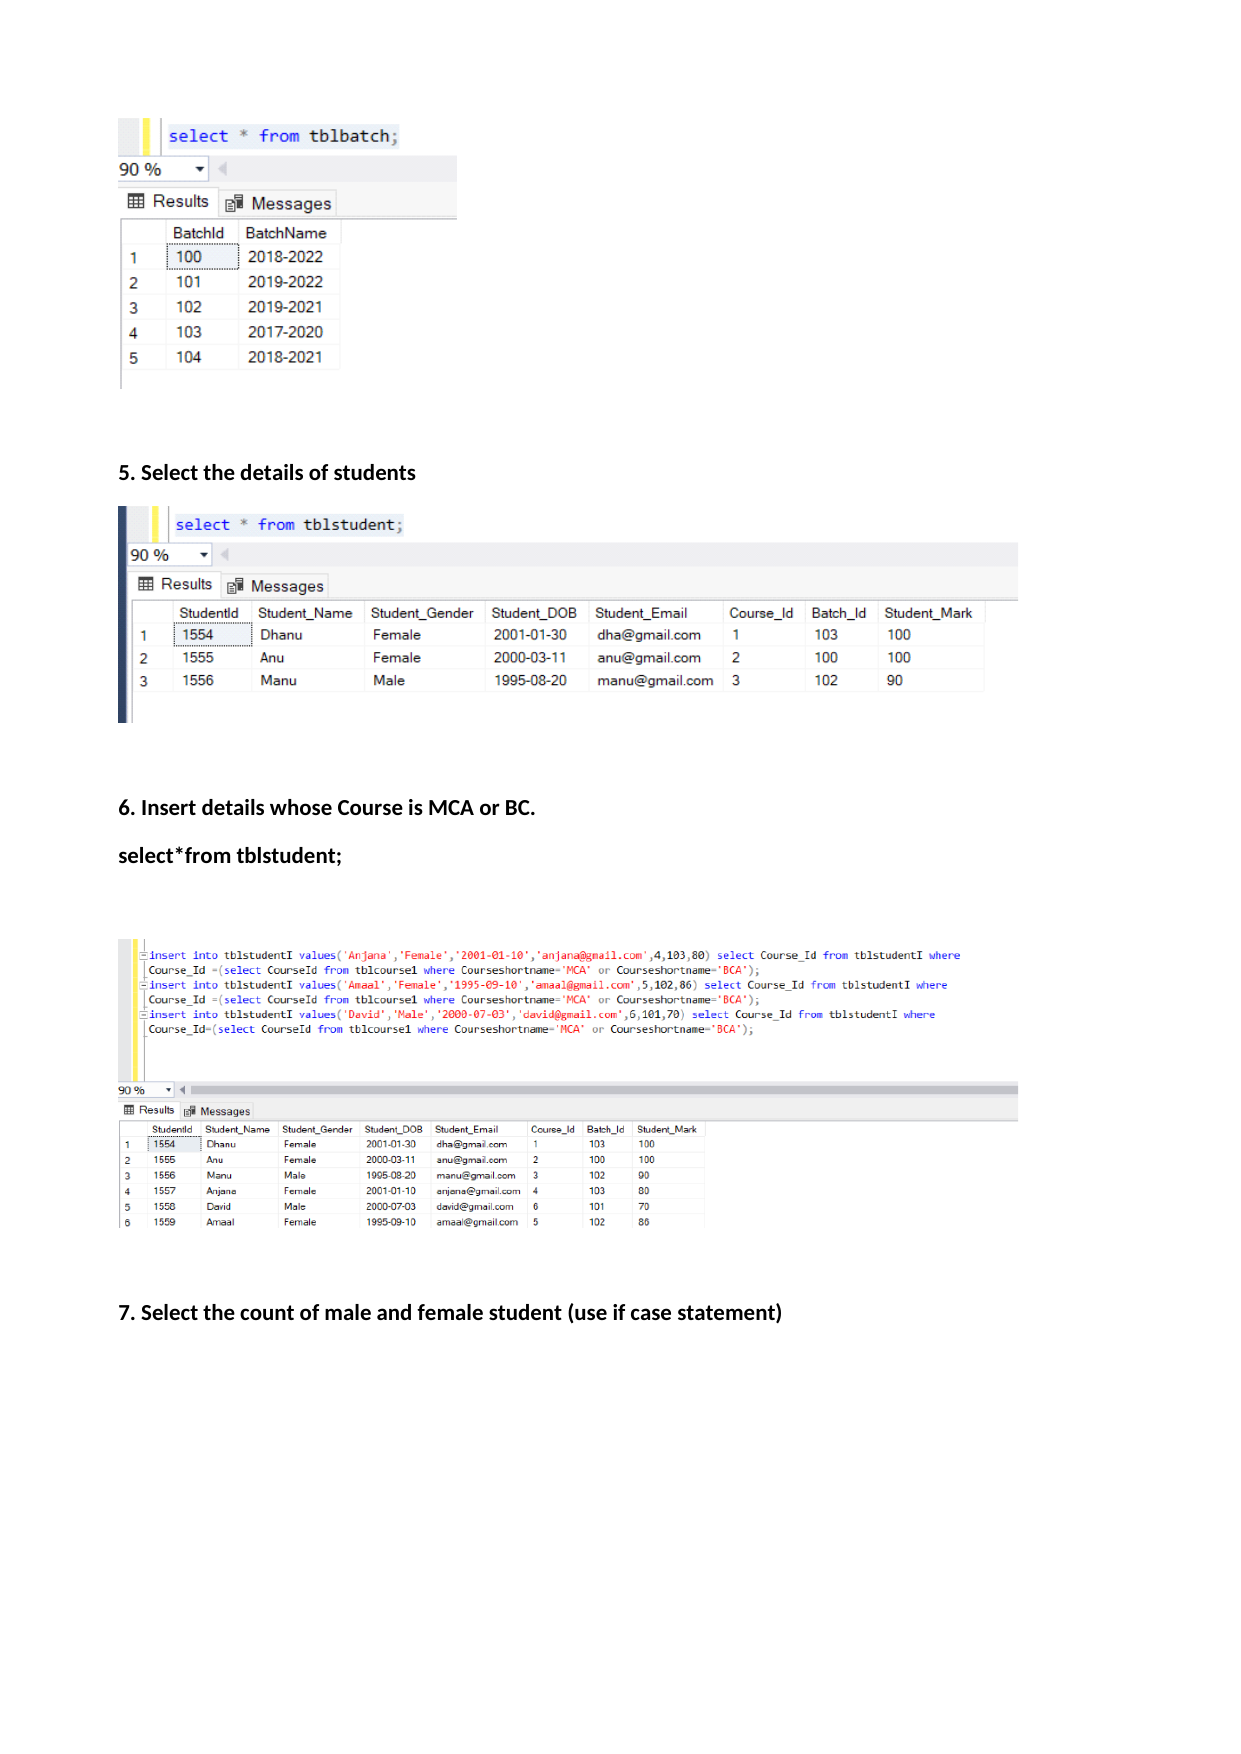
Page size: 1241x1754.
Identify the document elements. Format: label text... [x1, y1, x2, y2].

text 6. Insert details whose Course is MCA or BC. [118, 793, 1122, 821]
text 5. Select the details of students [118, 458, 1122, 486]
text 7. Select the count of male and female student (use if case statement) [118, 1298, 1122, 1326]
text select*from tblstudent; [118, 841, 1122, 869]
